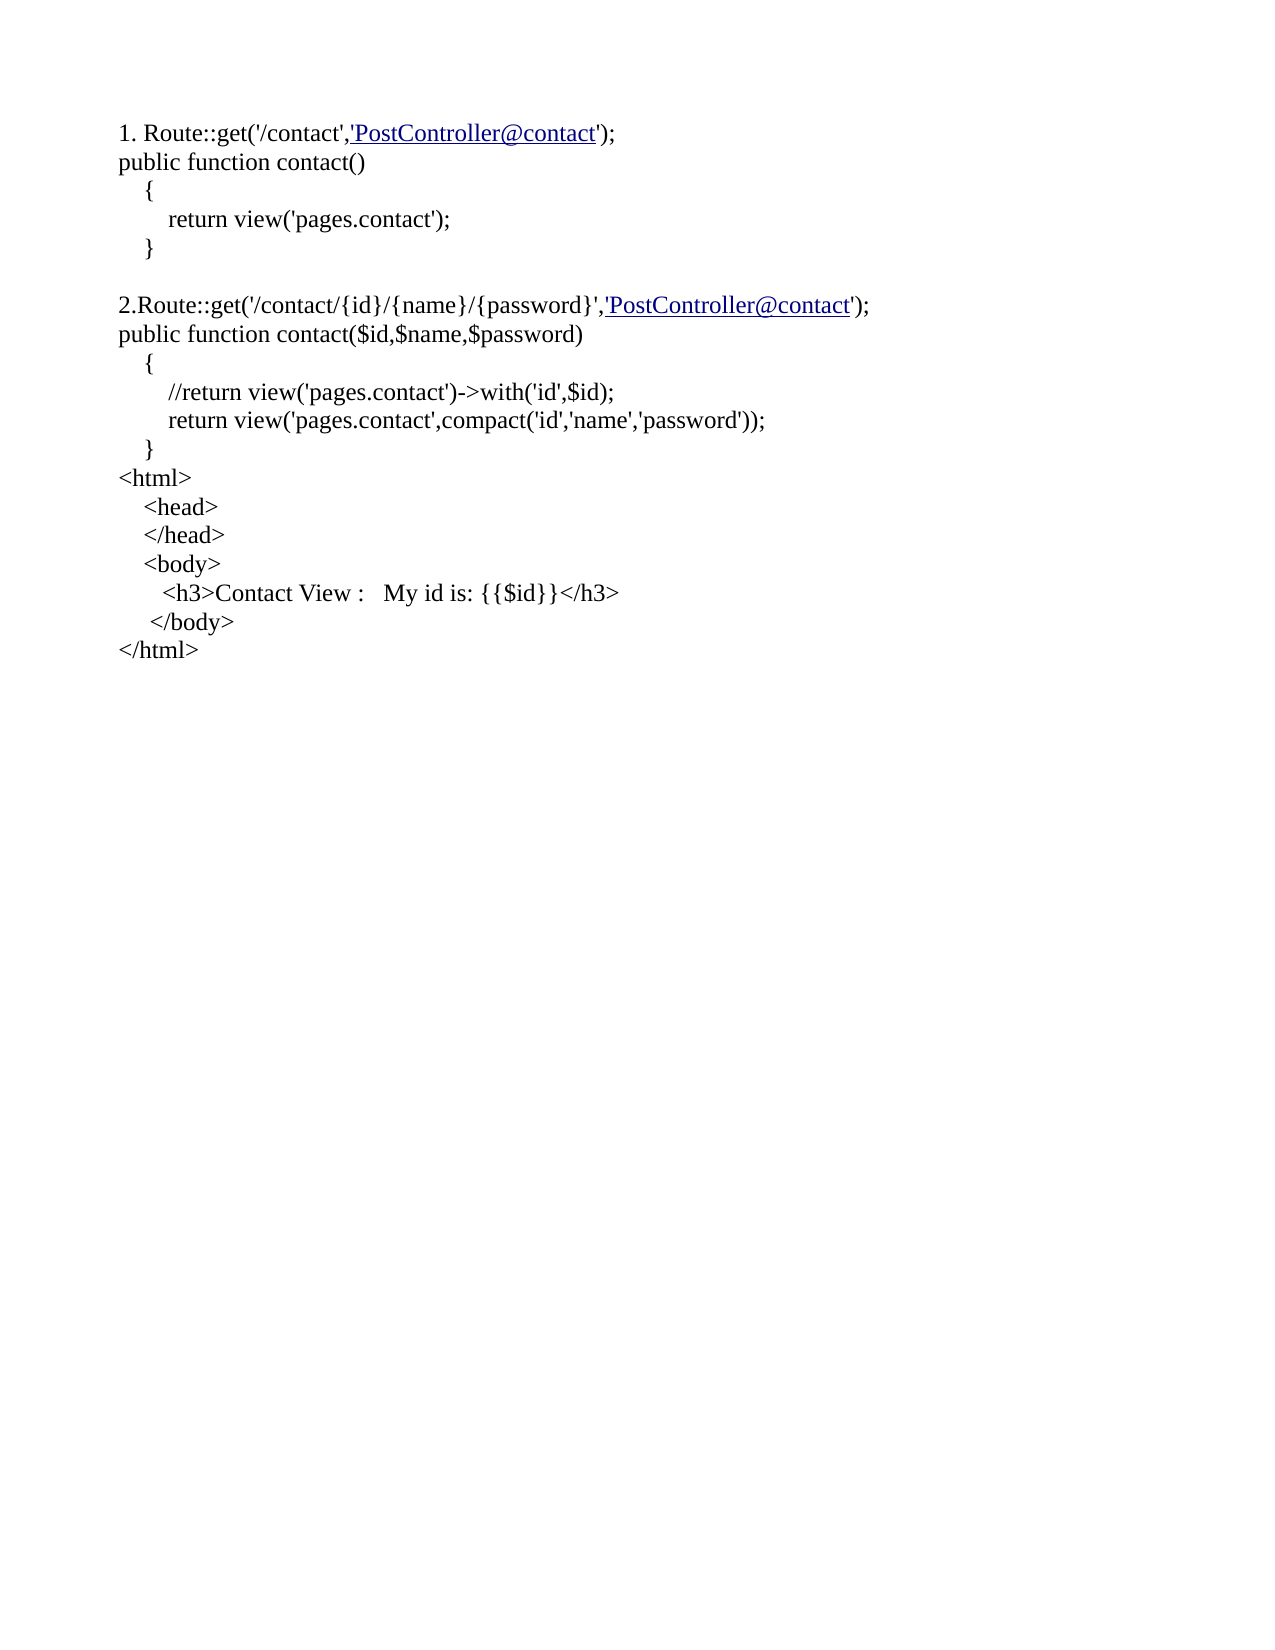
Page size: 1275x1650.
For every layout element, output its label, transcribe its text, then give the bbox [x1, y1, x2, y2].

text public function contact($id,$name,$password) [118, 319, 1157, 348]
text return view('pages.contact'); [118, 204, 1157, 233]
text { [118, 176, 1157, 204]
text </head> [118, 521, 1157, 549]
text 1. Route::get('/contact','PostController@contact'); [118, 118, 1157, 147]
text } [118, 233, 1157, 262]
text <h3>Contact View : My id is: {{$id}}</h3> [118, 578, 1157, 607]
text public function contact() [118, 147, 1157, 176]
text return view('pages.contact',compact('id','name','password')); [118, 406, 1157, 434]
text 2.Route::get('/contact/{id}/{name}/{password}','PostController@contact'); [118, 291, 1157, 319]
text <html> [118, 463, 1157, 492]
text } [118, 434, 1157, 463]
text { [118, 348, 1157, 377]
text //return view('pages.contact')->with('id',$id); [118, 377, 1157, 406]
text <head> [118, 492, 1157, 521]
text <body> [118, 549, 1157, 578]
text </html> [118, 636, 1157, 664]
text </body> [118, 607, 1157, 636]
